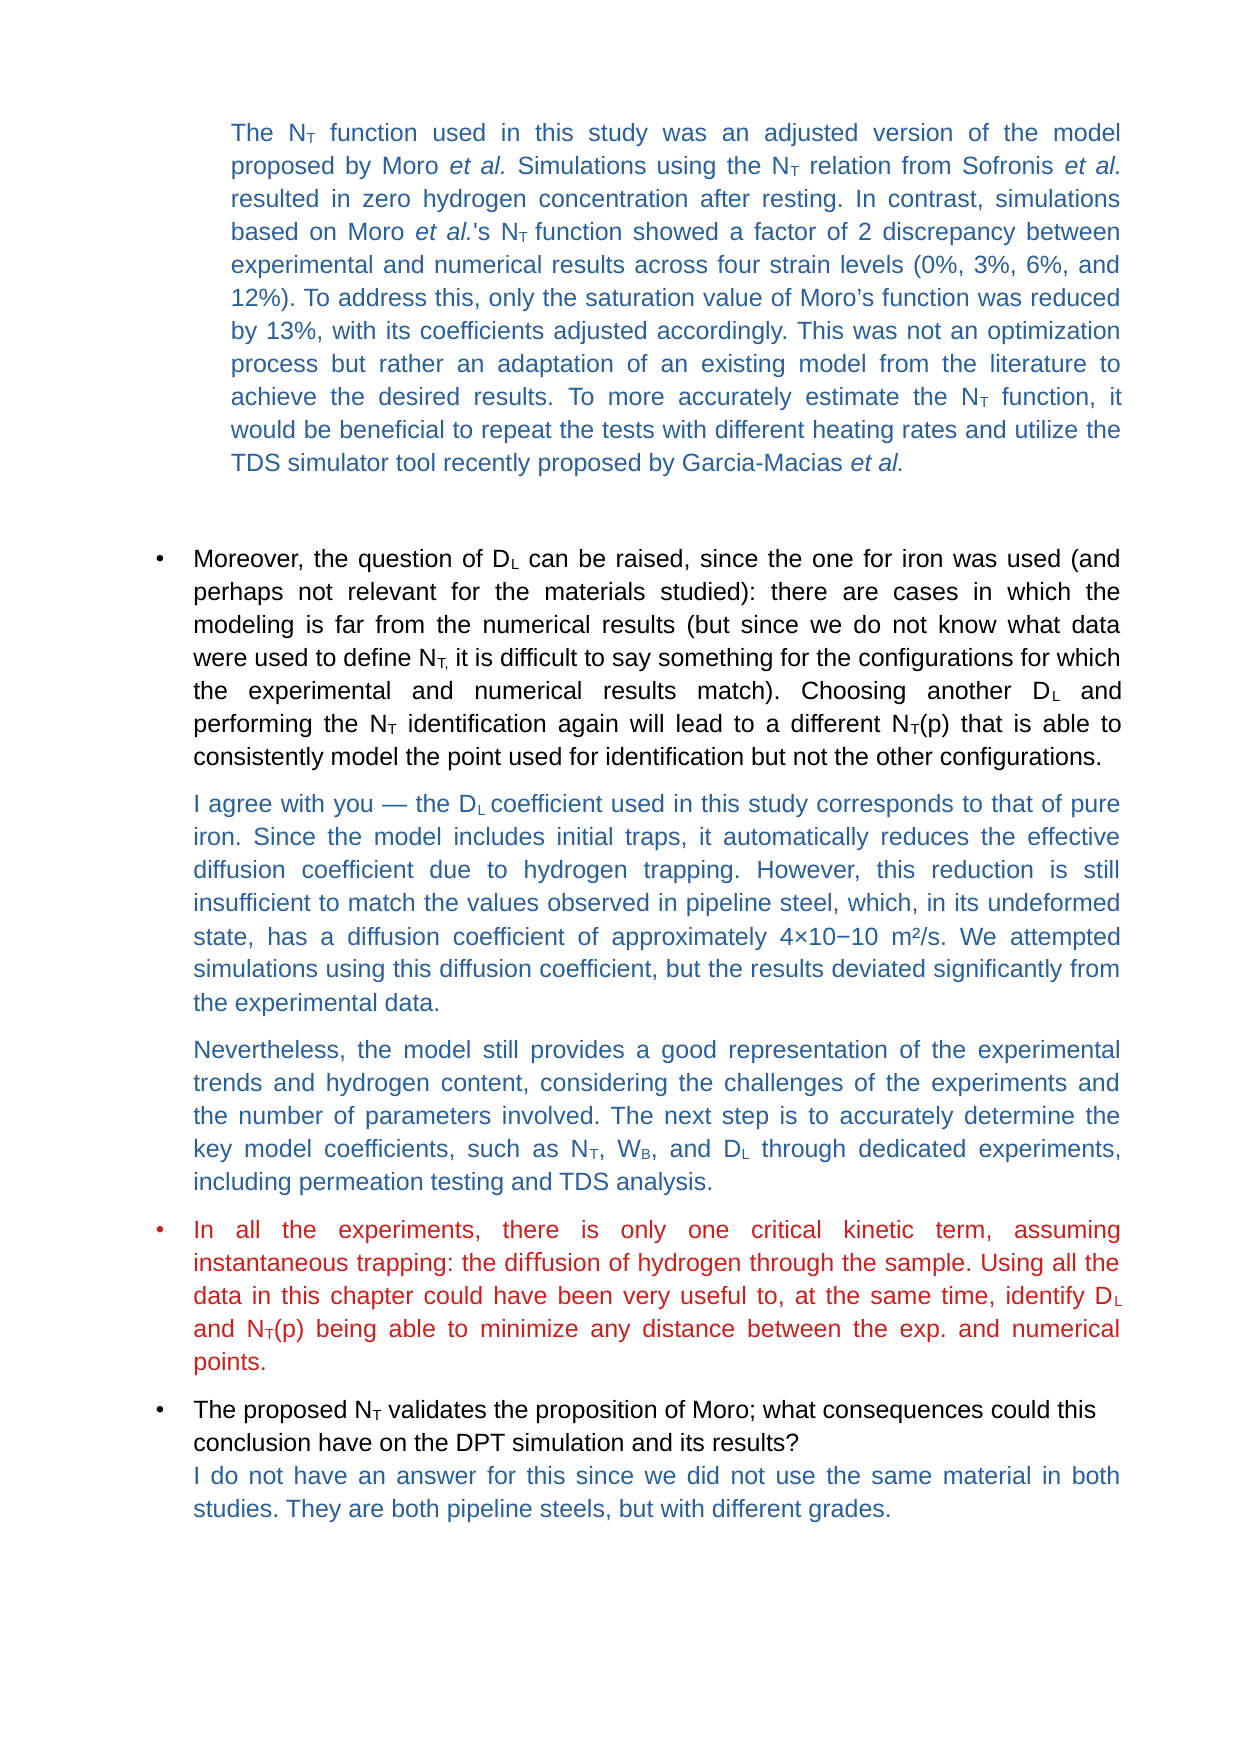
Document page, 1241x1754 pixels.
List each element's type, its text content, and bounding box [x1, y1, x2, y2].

list conclusion have on the DPT simulation and its results? [156, 1428, 1122, 1456]
list I do not have an answer for this since we did not use the same material in both studies. They are both pipeline steels, but with different grades. [156, 1461, 1122, 1522]
list The NT function used in this study was an adjusted version of the model proposed by Moro et al. Simulations using the NT relation from Sofronis et al. resulted in zero hydrogen concentration after resting. In contrast, simulations based on Moro et al.'s NT function showed a factor of 2 discrepancy between experimental and numerical results across four strain levels (0%, 3%, 6%, and 12%). To address this, only the saturation value of Moro’s function was reduced by 13%, with its coefficients adjusted accordingly. This was not an optimization process but rather an adaptation of an existing model from the literature to achieve the desired results. To more accurately estimate the NT function, it would be beneficial to repeat the tests with different heating rates and utilize the TDS simulator tool recently proposed by Garcia-Macias et al. [193, 118, 1122, 477]
list The proposed NT validates the proposition of Moro; what consequences could this [156, 1394, 1122, 1423]
list Moreover, the question of DL can be raised, since the one for iron was used (and perhaps not relevant for the materials studied): there are cases in which the modeling is far from the numerical results (but since we do not know what data were used to define NT, it is difficult to say something for the configurations for which the experimental and numerical results match). Choosing another DL and performing the NT identification again will lead to a different NT(p) that is able to consistently model the point used for identification but not the other configurations. [156, 543, 1122, 771]
list In all the experiments, there is only one critical kinetic term, assuming instantaneous trapping: the diﬀusion of hydrogen through the sample. Using all the data in this chapter could have been very useful to, at the same time, identify DL and NT(p) being able to minimize any distance between the exp. and numerical points. [156, 1215, 1122, 1376]
list I agree with you — the DL coefficient used in this study corresponds to that of pure iron. Since the model includes initial traps, it automatically reduces the effective diffusion coefficient due to hydrogen trapping. However, this reduction is still insufficient to match the values observed in pipeline steel, which, in its undeformed state, has a diffusion coefficient of approximately 4×10−10 m²/s. We attempted simulations using this diffusion coefficient, but the results deviated significantly from the experimental data. [156, 789, 1122, 1016]
list Nevertheless, the model still provides a good representation of the experimental trends and hydrogen content, considering the challenges of the experiments and the number of parameters involved. The next step is to accurately determine the key model coefficients, such as NT, WB, and DL through dedicated experiments, including permeation testing and TDS analysis. [156, 1035, 1122, 1196]
